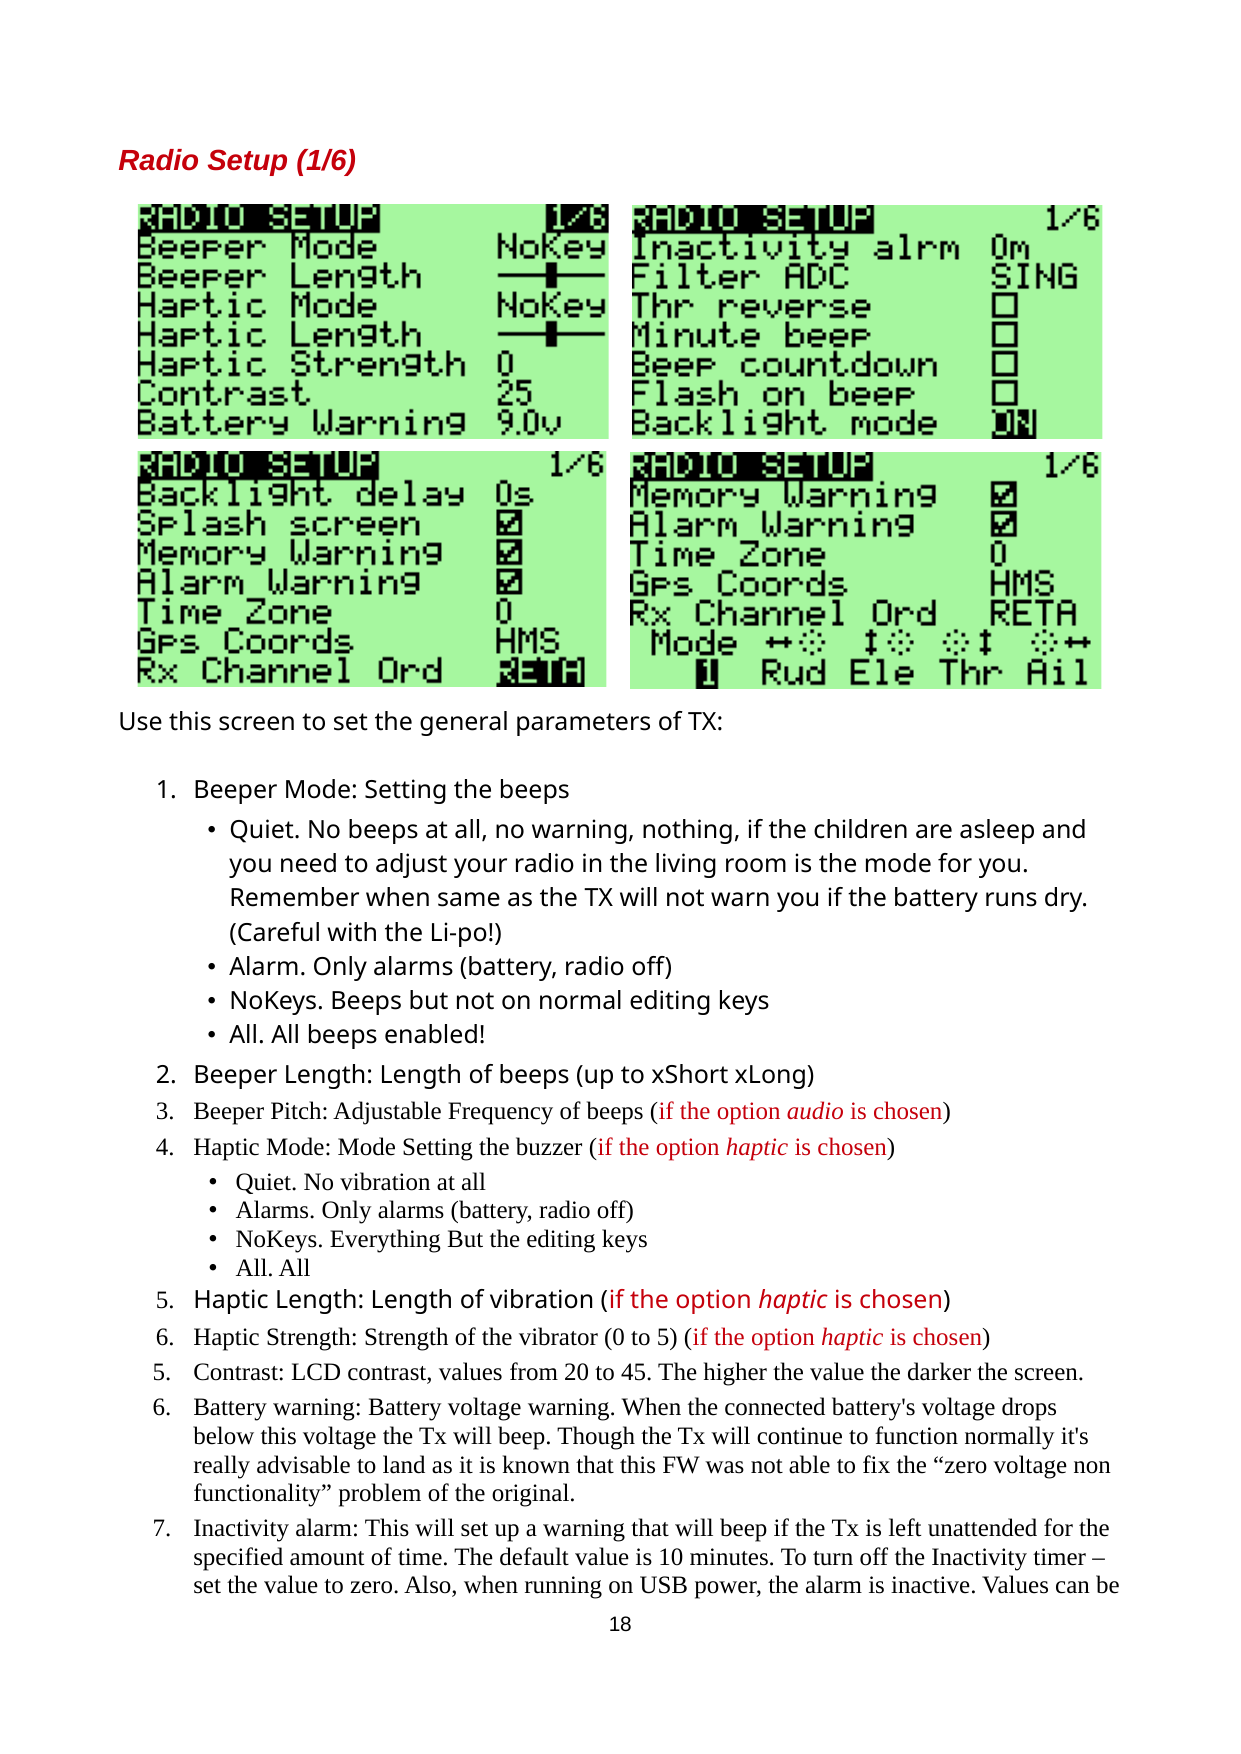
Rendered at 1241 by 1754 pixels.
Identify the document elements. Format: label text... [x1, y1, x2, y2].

list NoKeys. Everything But the editing keys [209, 1224, 1122, 1253]
list Alarm. Only alarms (battery, radio off) [207, 948, 1122, 982]
list Beeper Length: Length of beeps (up to xShort xLong) [156, 1056, 1122, 1090]
picture [137, 451, 607, 687]
list Inactivity alarm: This will set up a warning that will beep if the Tx is left unattended for the specified amount of time. The default value is 10 minutes. To turn off the Inactivity timer – set the value to zero. Also, when running on USB power, the alarm is inactive. Values can be [152, 1513, 1122, 1599]
text Use this screen to set the general parameters of TX: [118, 189, 1122, 738]
list Beeper Mode: Setting the beeps [156, 772, 1122, 806]
list Quiet. No vibration at all [209, 1167, 1122, 1196]
list Haptic Strength: Strength of the vibrator (0 to 5) (if the option haptic is chosen) [156, 1322, 1122, 1351]
subtitle Radio Setup (1/6) [118, 143, 1122, 177]
list Alarms. Only alarms (battery, radio off) [209, 1196, 1122, 1224]
list Beeper Pitch: Adjustable Frequency of beeps (if the option audio is chosen) [156, 1096, 1122, 1125]
list Quiet. No beeps at all, no warning, nothing, if the children are asleep and you need to adjust your radio in the living room is the mode for you. Remember when same as the TX will not warn you if the battery runs dry. (Careful with the Li-po!) [207, 812, 1122, 948]
picture [630, 452, 1102, 689]
picture [137, 204, 609, 439]
list NoKeys. Beeps but not on normal editing keys [207, 982, 1122, 1016]
list Battery warning: Battery voltage warning. When the connected battery's voltage drops below this voltage the Tx will beep. Though the Tx will continue to function normally it's really advisable to land as it is known that this FW was not able to fix the “zero voltage non functionality” problem of the original. [152, 1392, 1122, 1507]
list Haptic Length: Length of vibration (if the option haptic is chosen) [156, 1282, 1122, 1316]
list All. All [209, 1253, 1122, 1282]
list Haptic Mode: Mode Setting the buzzer (if the option haptic is chosen) [156, 1132, 1122, 1160]
list Contrast: LCD contrast, values ​​from 20 to 45. The higher the value the darker the screen. [152, 1357, 1122, 1386]
list All. All beeps enabled! [207, 1016, 1122, 1050]
picture [632, 205, 1103, 439]
